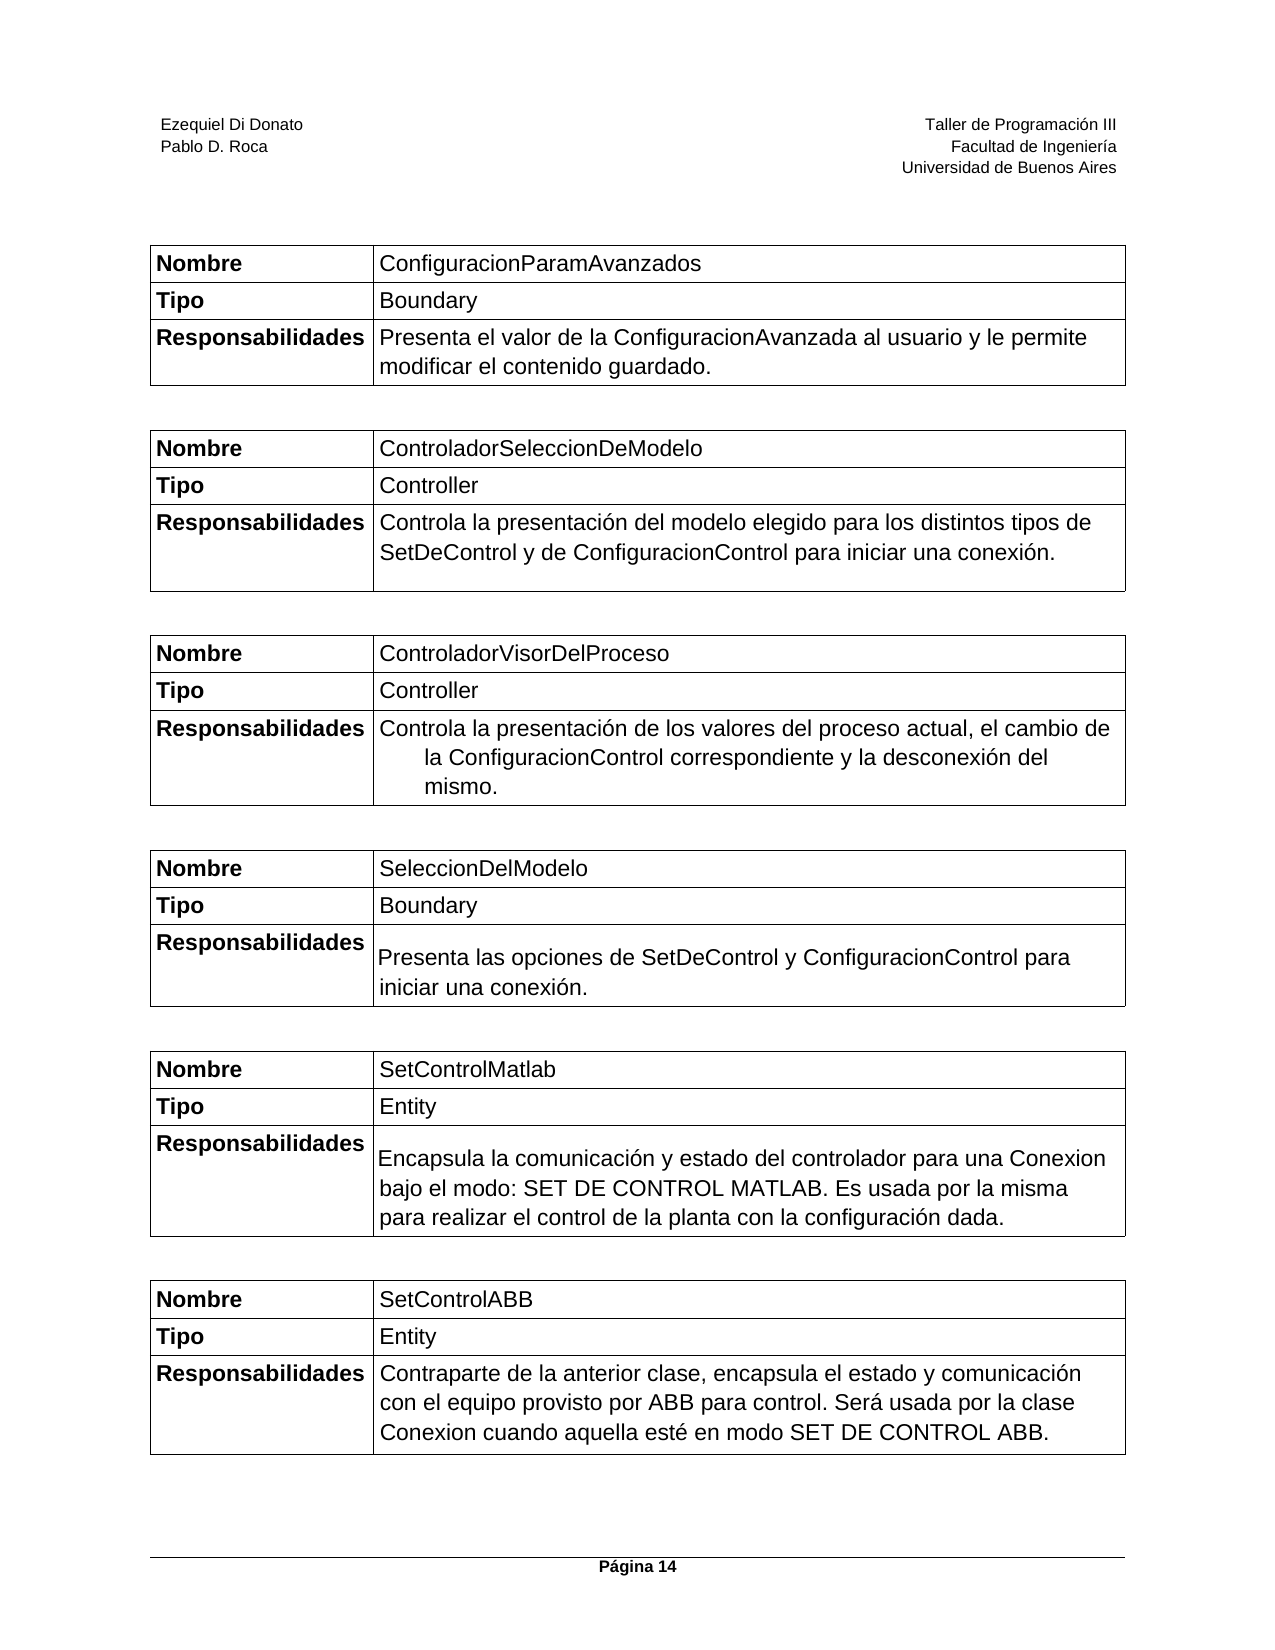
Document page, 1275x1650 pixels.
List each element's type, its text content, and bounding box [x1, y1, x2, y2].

table_header ControladorSeleccionDeModelo [374, 431, 1125, 467]
table_cell Boundary [374, 283, 1125, 319]
table_header SeleccionDelModelo [374, 851, 1125, 887]
table_cell Tipo [151, 468, 373, 504]
table_cell Responsabilidades [151, 505, 373, 591]
table_cell Entity [374, 1319, 1125, 1355]
table_header SetControlABB [374, 1281, 1125, 1318]
table_header Nombre [151, 246, 373, 282]
table_cell Responsabilidades [151, 1356, 373, 1454]
table_header Nombre [151, 1281, 373, 1318]
table_header ControladorVisorDelProceso [374, 636, 1125, 672]
table_cell Tipo [151, 1319, 373, 1355]
table_cell Controller [374, 468, 1125, 504]
table_cell Tipo [151, 283, 373, 319]
table_cell Tipo [151, 673, 373, 709]
table_cell Responsabilidades [151, 711, 373, 805]
table_cell Controla la presentación de los valores del proceso actual, el cambio de la ConfiguracionControl correspondiente y la desconexión del mismo. [374, 711, 1125, 805]
table_cell Controla la presentación del modelo elegido para los distintos tipos de SetDeControl y de ConfiguracionControl para iniciar una conexión. [374, 505, 1125, 591]
table_cell Presenta el valor de la ConfiguracionAvanzada al usuario y le permite modificar el contenido guardado. [374, 320, 1125, 385]
table_cell Responsabilidades [151, 925, 373, 1006]
table_cell Entity [374, 1089, 1125, 1125]
table_header SetControlMatlab [374, 1052, 1125, 1088]
table_cell Tipo [151, 888, 373, 924]
table_cell Boundary [374, 888, 1125, 924]
table_header Nombre [151, 851, 373, 887]
table_cell Encapsula la comunicación y estado del controlador para una Conexion bajo el modo: SET DE CONTROL MATLAB. Es usada por la misma para realizar el control de la planta con la configuración dada. [374, 1126, 1125, 1236]
table_cell Responsabilidades [151, 320, 373, 385]
table_cell Controller [374, 673, 1125, 709]
table_cell Presenta las opciones de SetDeControl y ConfiguracionControl para iniciar una conexión. [374, 925, 1125, 1006]
table_cell Responsabilidades [151, 1126, 373, 1236]
table_header ConfiguracionParamAvanzados [374, 246, 1125, 282]
table_cell Tipo [151, 1089, 373, 1125]
table_cell Contraparte de la anterior clase, encapsula el estado y comunicación con el equipo provisto por ABB para control. Será usada por la clase Conexion cuando aquella esté en modo SET DE CONTROL ABB. [374, 1356, 1125, 1454]
table_header Nombre [151, 431, 373, 467]
table_header Nombre [151, 1052, 373, 1088]
table_header Nombre [151, 636, 373, 672]
